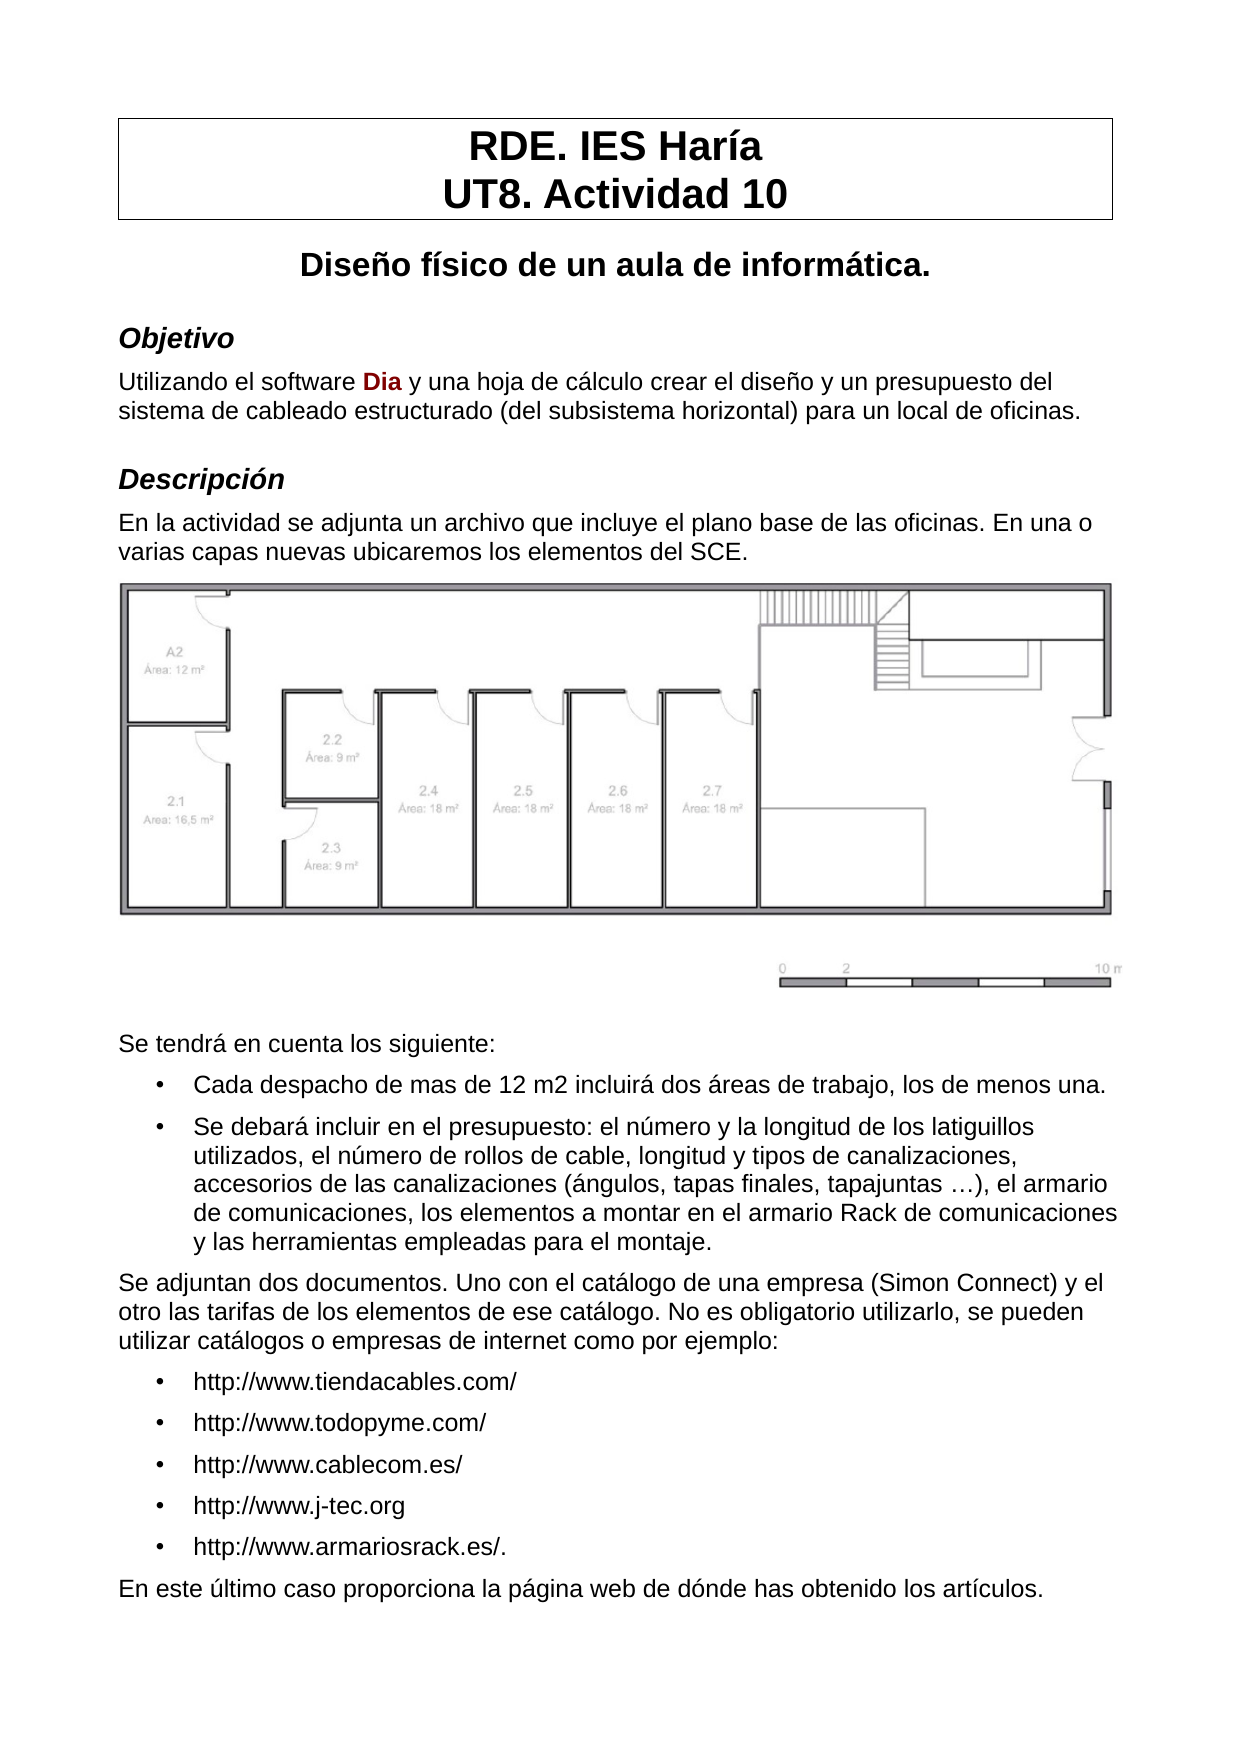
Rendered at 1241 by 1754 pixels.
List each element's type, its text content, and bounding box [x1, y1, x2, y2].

subtitle Descripción [118, 462, 1122, 496]
text En este último caso proporciona la página web de dónde has obtenido los artículos. [118, 1574, 1122, 1602]
list http://www.armariosrack.es/. [156, 1532, 1122, 1561]
list http://www.cablecom.es/ [156, 1450, 1122, 1478]
text Se adjuntan dos documentos. Uno con el catálogo de una empresa (Simon Connect) y el otro las tarifas de los elementos de ese catálogo. No es obligatorio utilizarlo, se pueden utilizar catálogos o empresas de internet como por ejemplo: [118, 1268, 1122, 1354]
text UT8. Actividad 10 [119, 166, 1112, 219]
picture [118, 578, 1123, 988]
list Se debará incluir en el presupuesto: el número y la longitud de los latiguillos utilizados, el número de rollos de cable, longitud y tipos de canalizaciones, accesorios de las canalizaciones (ángulos, tapas finales, tapajuntas …), el armario de comunicaciones, los elementos a montar en el armario Rack de comunicaciones y las herramientas empleadas para el montaje. [156, 1112, 1122, 1256]
list Cada despacho de mas de 12 m2 incluirá dos áreas de trabajo, los de menos una. [156, 1071, 1122, 1099]
list http://www.todopyme.com/ [156, 1408, 1122, 1437]
subtitle Diseño físico de un aula de informática. [118, 245, 1122, 284]
list http://www.tiendacables.com/ [156, 1367, 1122, 1396]
text RDE. IES Haría [119, 119, 1112, 166]
list http://www.j-tec.org [156, 1491, 1122, 1520]
subtitle Objetivo [118, 321, 1122, 355]
text En la actividad se adjunta un archivo que incluye el plano base de las oficinas. En una o varias capas nuevas ubicaremos los elementos del SCE. [118, 508, 1122, 566]
text Se tendrá en cuenta los siguiente: [118, 1029, 1122, 1058]
text Utilizando el software Dia y una hoja de cálculo crear el diseño y un presupuesto del sistema de cableado estructurado (del subsistema horizontal) para un local de oficinas. [118, 367, 1122, 425]
